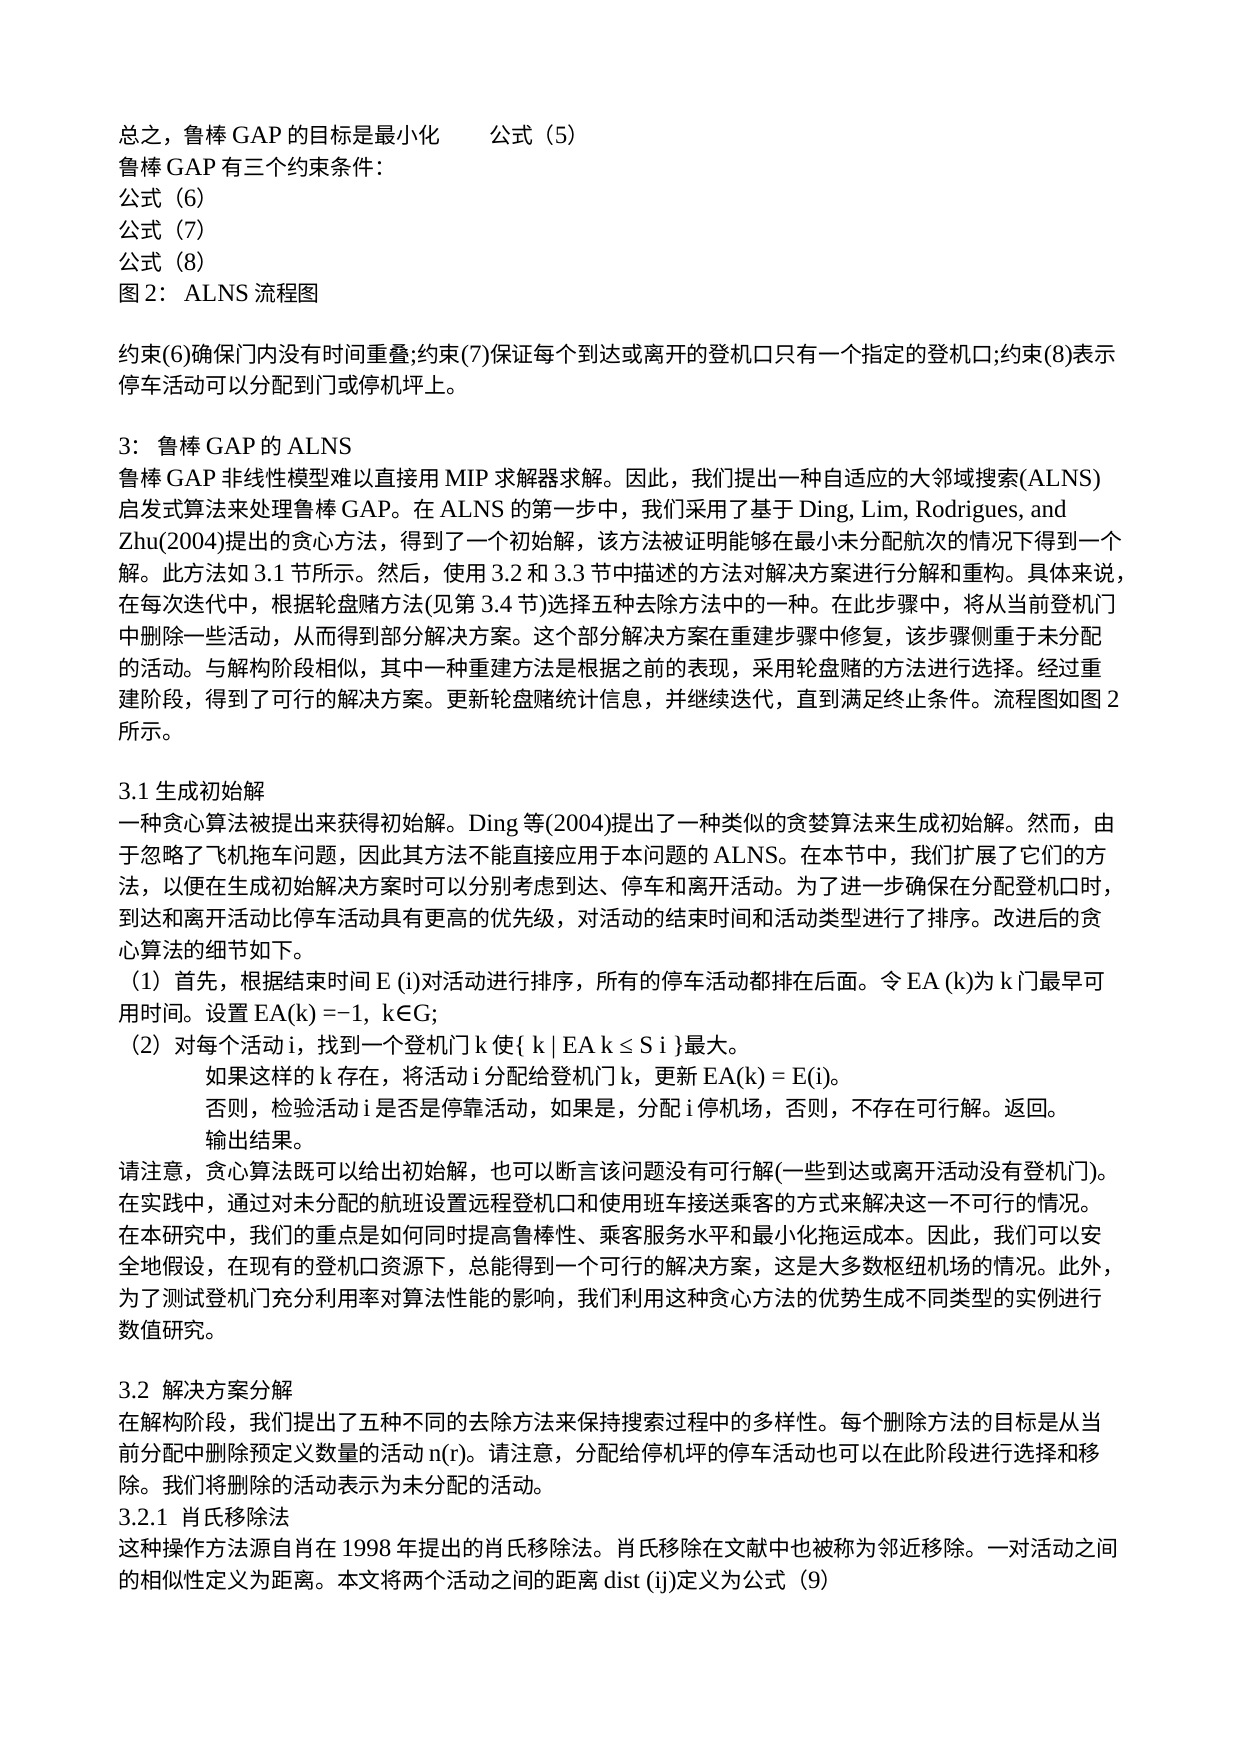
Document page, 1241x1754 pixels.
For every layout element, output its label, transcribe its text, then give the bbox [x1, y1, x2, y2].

text 总之，鲁棒GAP的目标是最小化 公式（5） [118, 118, 1122, 150]
text 公式（7） [118, 213, 1122, 245]
text 3： 鲁棒GAP的ALNS [118, 429, 1122, 461]
text 3.1 生成初始解 [118, 774, 1122, 806]
text 请注意，贪心算法既可以给出初始解，也可以断言该问题没有可行解(一些到达或离开活动没有登机门)。在实践中，通过对未分配的航班设置远程登机口和使用班车接送乘客的方式来解决这一不可行的情况。在本研究中，我们的重点是如何同时提高鲁棒性、乘客服务水平和最小化拖运成本。因此，我们可以安全地假设，在现有的登机口资源下，总能得到一个可行的解决方案，这是大多数枢纽机场的情况。此外，为了测试登机门充分利用率对算法性能的影响，我们利用这种贪心方法的优势生成不同类型的实例进行数值研究。 [118, 1154, 1122, 1344]
text 输出结果。 [118, 1123, 1122, 1154]
text 鲁棒GAP非线性模型难以直接用MIP求解器求解。因此，我们提出一种自适应的大邻域搜索(ALNS)启发式算法来处理鲁棒GAP。在ALNS的第一步中，我们采用了基于Ding, Lim, Rodrigues, and Zhu(2004)提出的贪心方法，得到了一个初始解，该方法被证明能够在最小未分配航次的情况下得到一个解。此方法如3.1节所示。然后，使用3.2和3.3节中描述的方法对解决方案进行分解和重构。具体来说，在每次迭代中，根据轮盘赌方法(见第3.4节)选择五种去除方法中的一种。在此步骤中，将从当前登机门中删除一些活动，从而得到部分解决方案。这个部分解决方案在重建步骤中修复，该步骤侧重于未分配的活动。与解构阶段相似，其中一种重建方法是根据之前的表现，采用轮盘赌的方法进行选择。经过重建阶段，得到了可行的解决方案。更新轮盘赌统计信息，并继续迭代，直到满足终止条件。流程图如图2所示。 [118, 461, 1122, 746]
text 3.2.1 肖氏移除法 [118, 1500, 1122, 1531]
text 公式（6） [118, 181, 1122, 213]
text 约束(6)确保门内没有时间重叠;约束(7)保证每个到达或离开的登机口只有一个指定的登机口;约束(8)表示停车活动可以分配到门或停机坪上。 [118, 337, 1122, 400]
text （2）对每个活动i，找到一个登机门k使{ k | EA k ≤ S i }最大。 [118, 1028, 1122, 1059]
text 公式（8） [118, 245, 1122, 276]
text 3.2 解决方案分解 [118, 1373, 1122, 1405]
text （1）首先，根据结束时间E (i)对活动进行排序，所有的停车活动都排在后面。令EA (k)为k门最早可用时间。设置EA(k) =−1, k∈G; [118, 964, 1122, 1028]
text 这种操作方法源自肖在1998年提出的肖氏移除法。肖氏移除在文献中也被称为邻近移除。一对活动之间的相似性定义为距离。本文将两个活动之间的距离dist (ij)定义为公式（9） [118, 1531, 1122, 1595]
text 一种贪心算法被提出来获得初始解。Ding等(2004)提出了一种类似的贪婪算法来生成初始解。然而，由于忽略了飞机拖车问题，因此其方法不能直接应用于本问题的ALNS。在本节中，我们扩展了它们的方法，以便在生成初始解决方案时可以分别考虑到达、停车和离开活动。为了进一步确保在分配登机口时，到达和离开活动比停车活动具有更高的优先级，对活动的结束时间和活动类型进行了排序。改进后的贪心算法的细节如下。 [118, 806, 1122, 964]
text 否则，检验活动i是否是停靠活动，如果是，分配i停机场，否则，不存在可行解。返回。 [118, 1091, 1122, 1123]
text 如果这样的k存在，将活动i分配给登机门k，更新EA(k) = E(i)。 [118, 1059, 1122, 1091]
text 图2： ALNS流程图 [118, 276, 1122, 308]
text 鲁棒GAP有三个约束条件： [118, 150, 1122, 181]
text 在解构阶段，我们提出了五种不同的去除方法来保持搜索过程中的多样性。每个删除方法的目标是从当前分配中删除预定义数量的活动n(r)。请注意，分配给停机坪的停车活动也可以在此阶段进行选择和移除。我们将删除的活动表示为未分配的活动。 [118, 1405, 1122, 1500]
